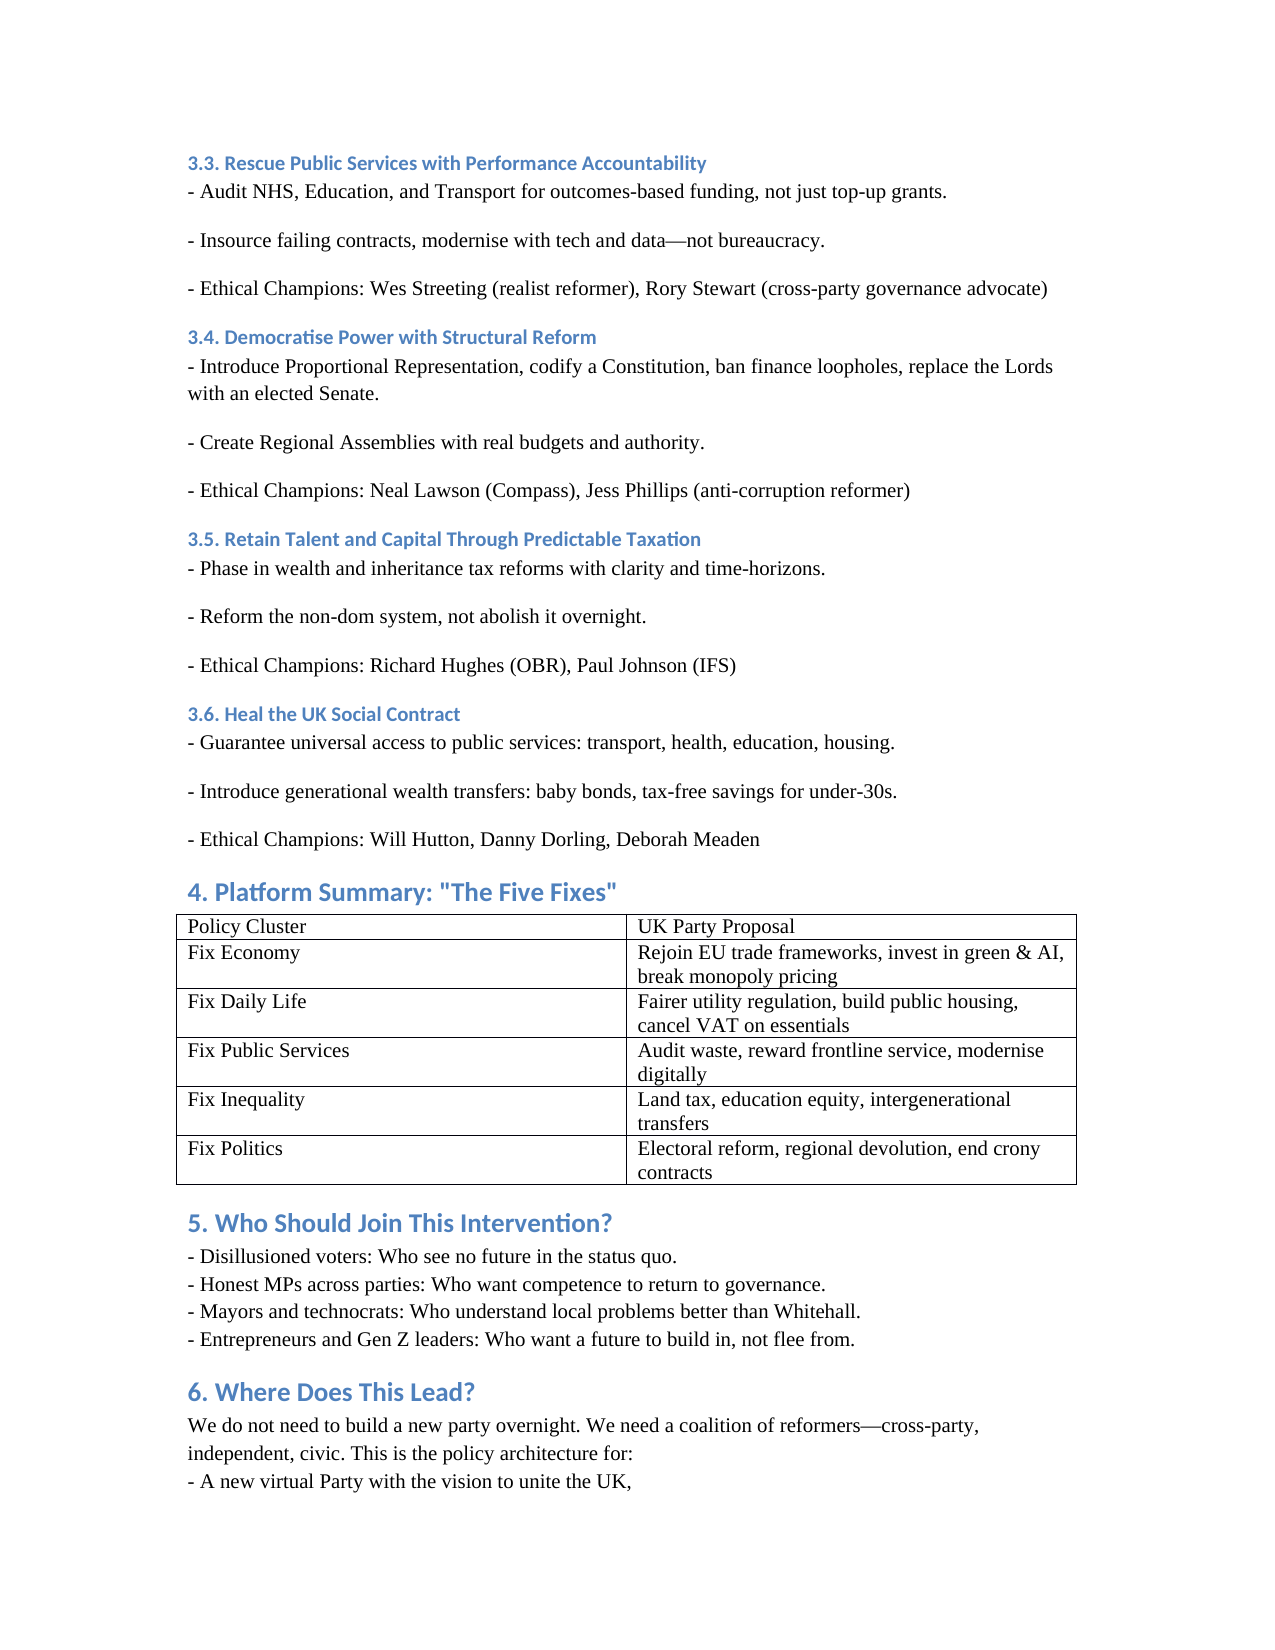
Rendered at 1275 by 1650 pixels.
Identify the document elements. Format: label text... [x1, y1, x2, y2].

table_cell Electoral reform, regional devolution, end crony contracts [627, 1136, 1076, 1184]
list - Create Regional Assemblies with real budgets and authority. [187, 430, 1087, 454]
table_header UK Party Proposal [627, 915, 1076, 938]
table_cell Rejoin EU trade frameworks, invest in green & AI, break monopoly pricing [627, 940, 1076, 988]
list - Guarantee universal access to public services: transport, health, education, housing. [187, 730, 1087, 754]
subtitle 3.5. Retain Talent and Capital Through Predictable Taxation [187, 527, 1087, 552]
table_cell Fix Public Services [177, 1038, 626, 1086]
table_header Policy Cluster [177, 915, 626, 938]
list - Phase in wealth and inheritance tax reforms with clarity and time-horizons. [187, 556, 1087, 580]
subtitle 3.3. Rescue Public Services with Performance Accountability [187, 150, 1087, 175]
subtitle 3.6. Heal the UK Social Contract [187, 701, 1087, 726]
table_cell Fix Politics [177, 1136, 626, 1184]
table_cell Fix Economy [177, 940, 626, 988]
list - Ethical Champions: Neal Lawson (Compass), Jess Phillips (anti-corruption reformer) [187, 478, 1087, 502]
subtitle 4. Platform Summary: "The Five Fixes" [187, 876, 1087, 908]
list - Audit NHS, Education, and Transport for outcomes-based funding, not just top-up grants. [187, 179, 1087, 203]
list - Introduce Proportional Representation, codify a Constitution, ban finance loopholes, replace the Lords with an elected Senate. [187, 354, 1087, 405]
subtitle 3.4. Democratise Power with Structural Reform [187, 324, 1087, 350]
list - Introduce generational wealth transfers: baby bonds, tax-free savings for under-30s. [187, 779, 1087, 803]
table_cell Fix Daily Life [177, 989, 626, 1037]
subtitle 6. Where Does This Lead? [187, 1375, 1087, 1408]
text We do not need to build a new party overnight. We need a coalition of reformers—cross-party, independent, civic. This is the policy architecture for: - A new virtual Party with the vision to unite the UK, [187, 1413, 1087, 1493]
table_cell Audit waste, reward frontline service, modernise digitally [627, 1038, 1076, 1086]
table_cell Fairer utility regulation, build public housing, cancel VAT on essentials [627, 989, 1076, 1037]
subtitle 5. Who Should Join This Intervention? [187, 1206, 1087, 1239]
list - Ethical Champions: Richard Hughes (OBR), Paul Johnson (IFS) [187, 653, 1087, 677]
table_cell Land tax, education equity, intergenerational transfers [627, 1087, 1076, 1135]
list - Ethical Champions: Will Hutton, Danny Dorling, Deborah Meaden [187, 827, 1087, 851]
list - Ethical Champions: Wes Streeting (realist reformer), Rory Stewart (cross-party governance advocate) [187, 276, 1087, 300]
text - Disillusioned voters: Who see no future in the status quo. - Honest MPs across parties: Who want competence to return to governance. - Mayors and technocrats: Who understand local problems better than Whitehall. - Entrepreneurs and Gen Z leaders: Who want a future to build in, not flee from. [187, 1244, 1087, 1351]
table_cell Fix Inequality [177, 1087, 626, 1135]
list - Insource failing contracts, modernise with tech and data—not bureaucracy. [187, 228, 1087, 252]
list - Reform the non-dom system, not abolish it overnight. [187, 604, 1087, 628]
